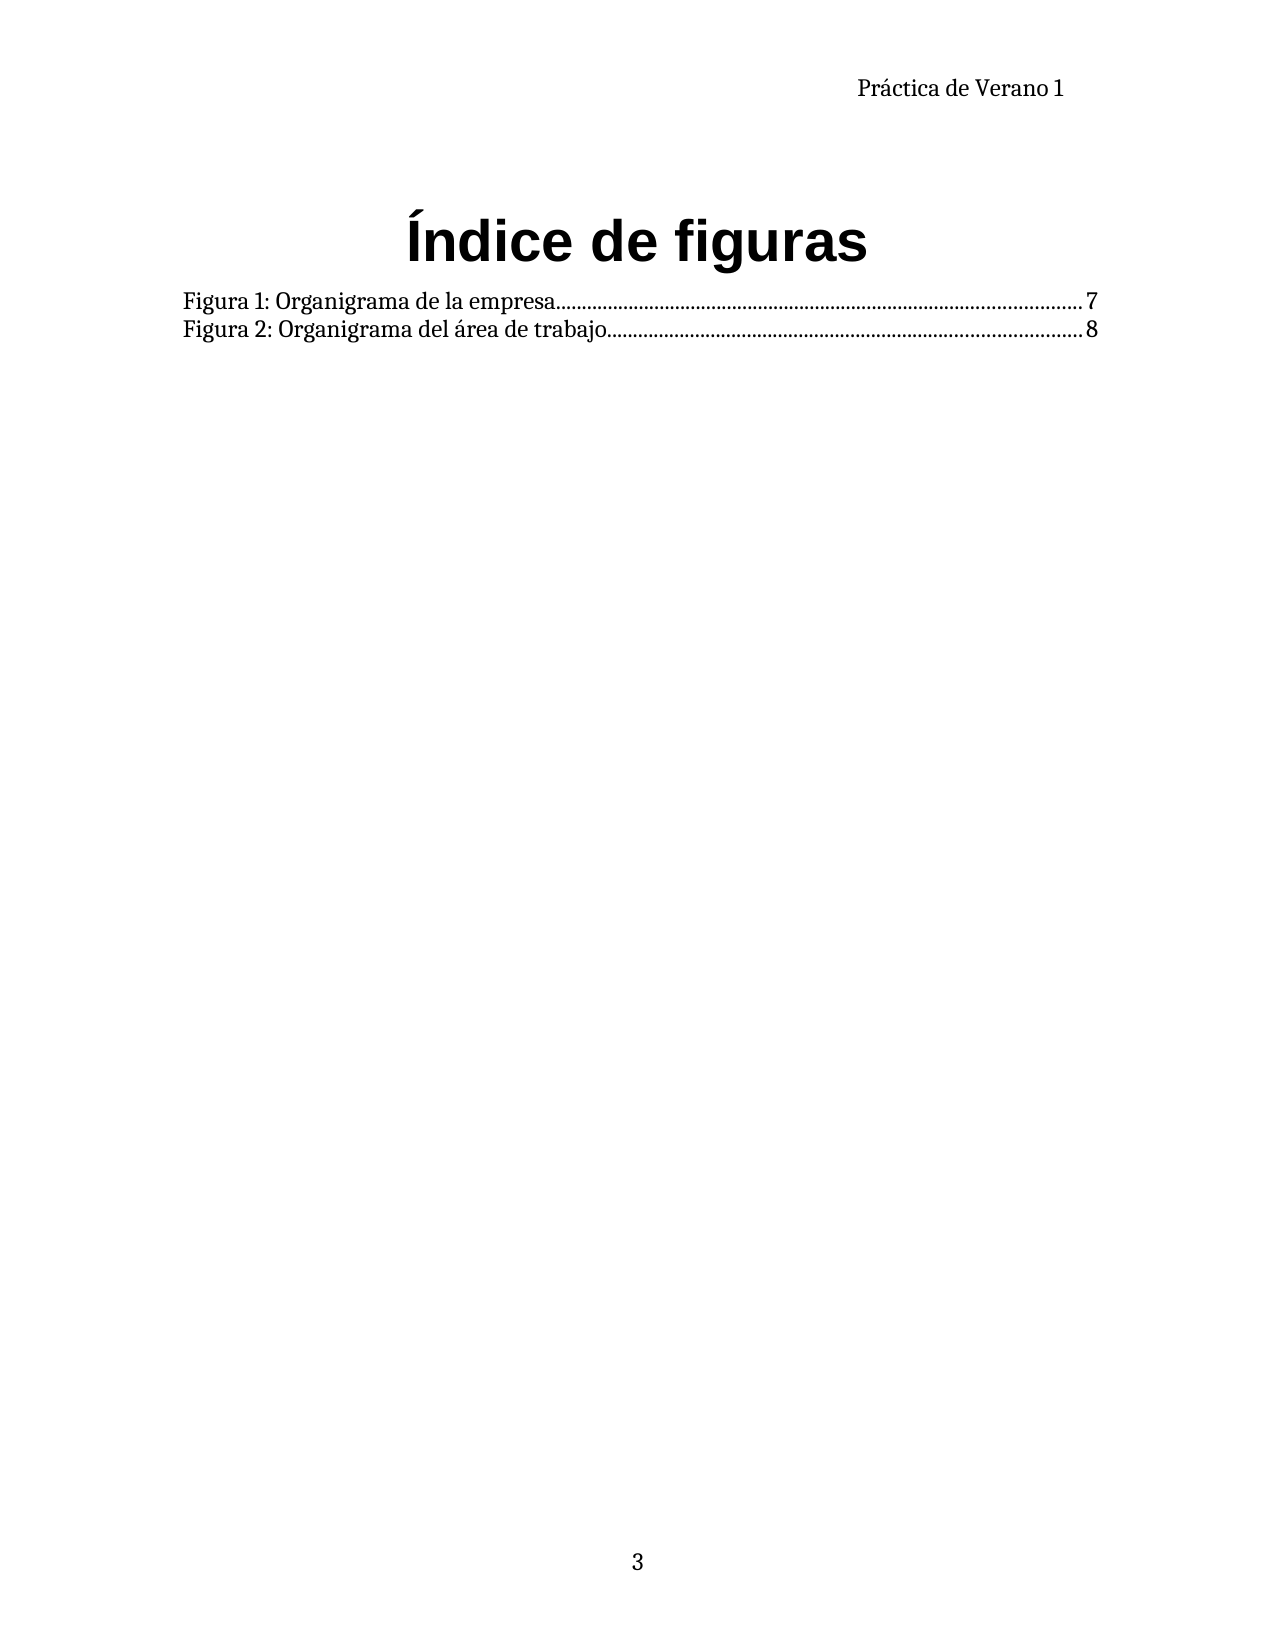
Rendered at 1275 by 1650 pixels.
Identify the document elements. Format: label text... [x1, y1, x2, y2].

text Figura 2: Organigrama del área de trabajo 8 [177, 315, 1098, 344]
text Figura 1: Organigrama de la empresa 7 [177, 287, 1098, 315]
title Índice de figuras [177, 207, 1098, 274]
